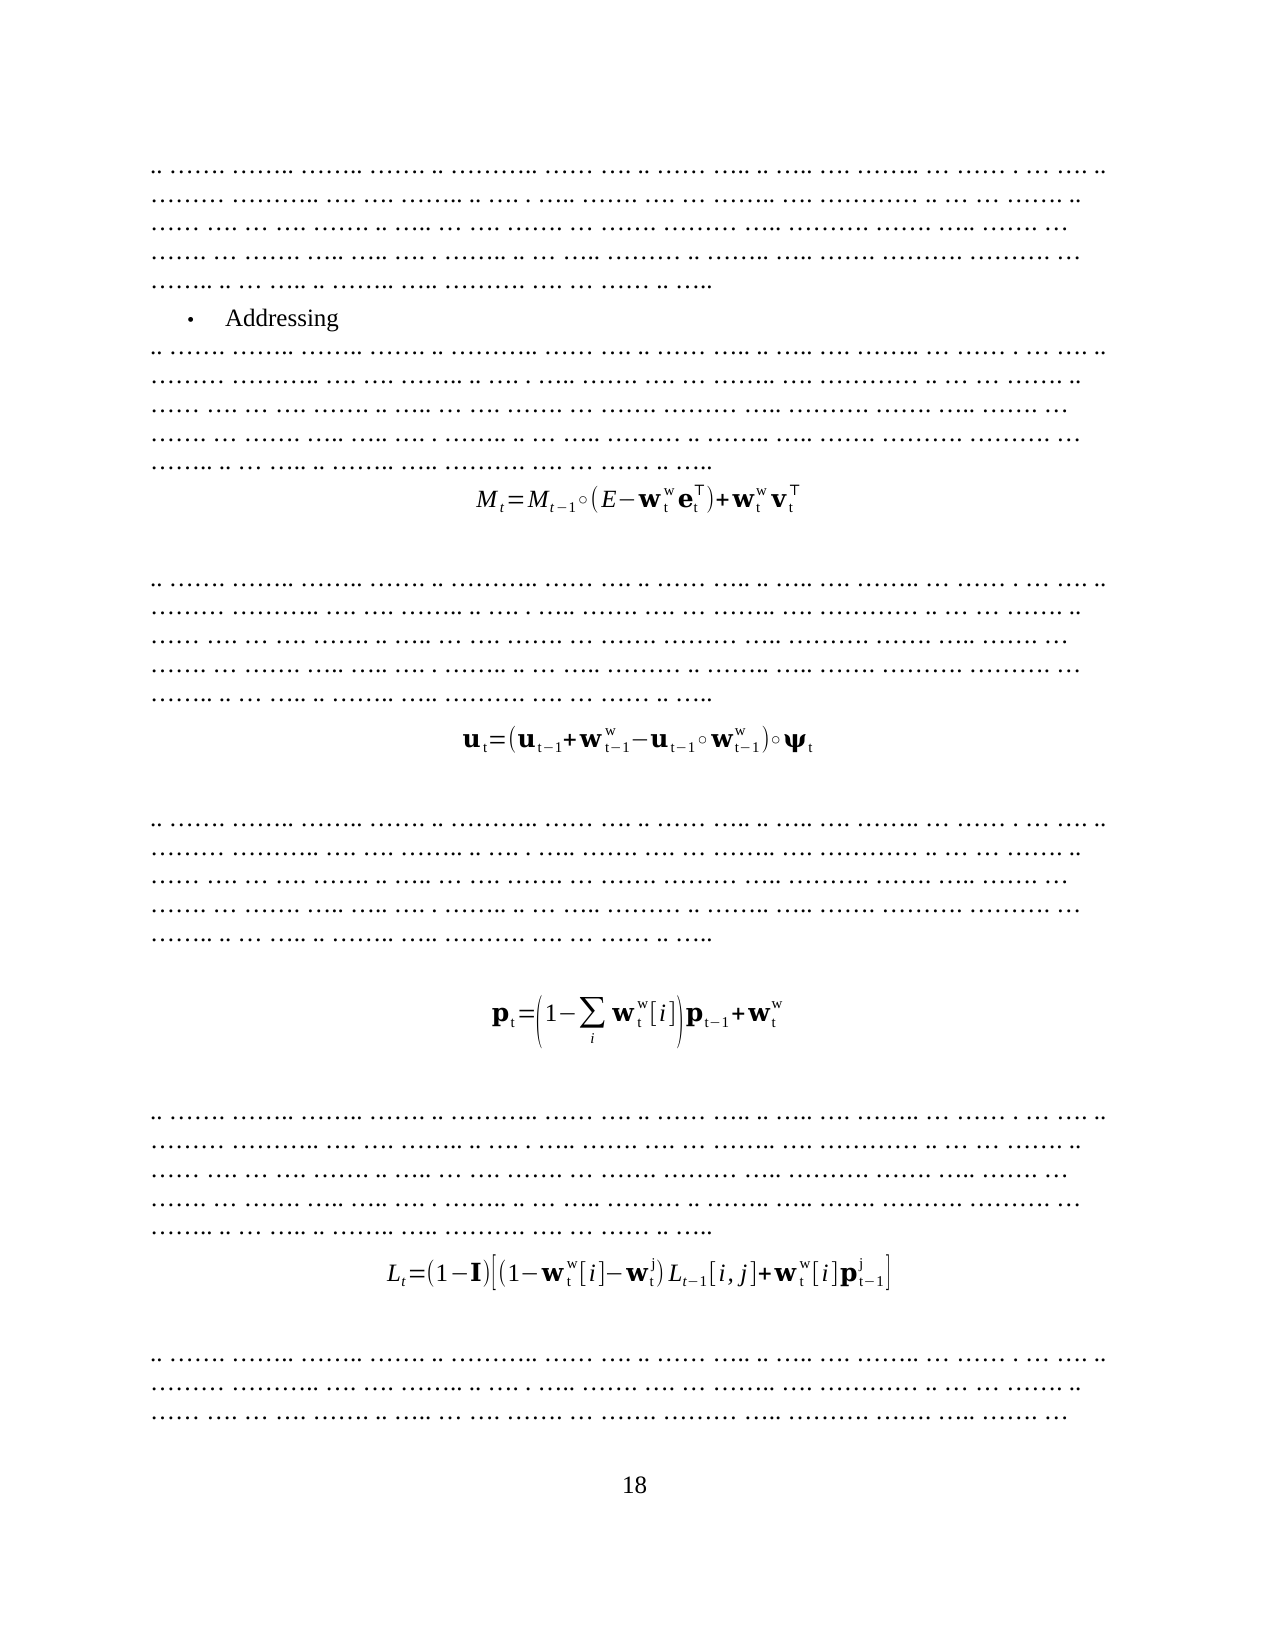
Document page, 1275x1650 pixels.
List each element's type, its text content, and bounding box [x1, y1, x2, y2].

text .. ……. …….. …….. ……. .. ……….. …… …. .. …… ….. .. ….. …. …….. … …… . … …. .. ……… ……….. …. …. …….. .. …. . ….. ……. …. … …….. …. ………… .. … … ……. .. …… …. … …. ……. .. ….. … …. ……. … ……. ……… ….. ………. ……. ….. ……. … ……. … ……. ….. ….. …. . …….. .. … ….. ……… .. …….. ….. ……. ………. ………. … …….. .. … ….. .. …….. ….. ………. …. … …… .. ….. [150, 331, 1125, 475]
text .. ……. …….. …….. ……. .. ……….. …… …. .. …… ….. .. ….. …. …….. … …… . … …. .. ……… ……….. …. …. …….. .. …. . ….. ……. …. … …….. …. ………… .. … … ……. .. …… …. … …. ……. .. ….. … …. ……. … ……. ……… ….. ………. ……. ….. ……. … ……. … ……. ….. ….. …. . …….. .. … ….. ……… .. …….. ….. ……. ………. ………. … …….. .. … ….. .. …….. ….. ………. …. … …… .. ….. [150, 563, 1125, 706]
text .. ……. …….. …….. ……. .. ……….. …… …. .. …… ….. .. ….. …. …….. … …… . … …. .. ……… ……….. …. …. …….. .. …. . ….. ……. …. … …….. …. ………… .. … … ……. .. …… …. … …. ……. .. ….. … …. ……. … ……. ……… ….. ………. ……. ….. ……. … ……. … ……. ….. ….. …. . …….. .. … ….. ……… .. …….. ….. ……. ………. ………. … …….. .. … ….. .. …….. ….. ………. …. … …… .. ….. [150, 1096, 1125, 1240]
text .. ……. …….. …….. ……. .. ……….. …… …. .. …… ….. .. ….. …. …….. … …… . … …. .. ……… ……….. …. …. …….. .. …. . ….. ……. …. … …….. …. ………… .. … … ……. .. …… …. … …. ……. .. ….. … …. ……. … ……. ……… ….. ………. ……. ….. ……. … [150, 1338, 1125, 1424]
list Addressing [187, 303, 1125, 331]
text .. ……. …….. …….. ……. .. ……….. …… …. .. …… ….. .. ….. …. …….. … …… . … …. .. ……… ……….. …. …. …….. .. …. . ….. ……. …. … …….. …. ………… .. … … ……. .. …… …. … …. ……. .. ….. … …. ……. … ……. ……… ….. ………. ……. ….. ……. … ……. … ……. ….. ….. …. . …….. .. … ….. ……… .. …….. ….. ……. ………. ………. … …….. .. … ….. .. …….. ….. ………. …. … …… .. ….. [150, 803, 1125, 947]
text .. ……. …….. …….. ……. .. ……….. …… …. .. …… ….. .. ….. …. …….. … …… . … …. .. ……… ……….. …. …. …….. .. …. . ….. ……. …. … …….. …. ………… .. … … ……. .. …… …. … …. ……. .. ….. … …. ……. … ……. ……… ….. ………. ……. ….. ……. … ……. … ……. ….. ….. …. . …….. .. … ….. ……… .. …….. ….. ……. ………. ………. … …….. .. … ….. .. …….. ….. ………. …. … …… .. ….. [150, 150, 1125, 294]
